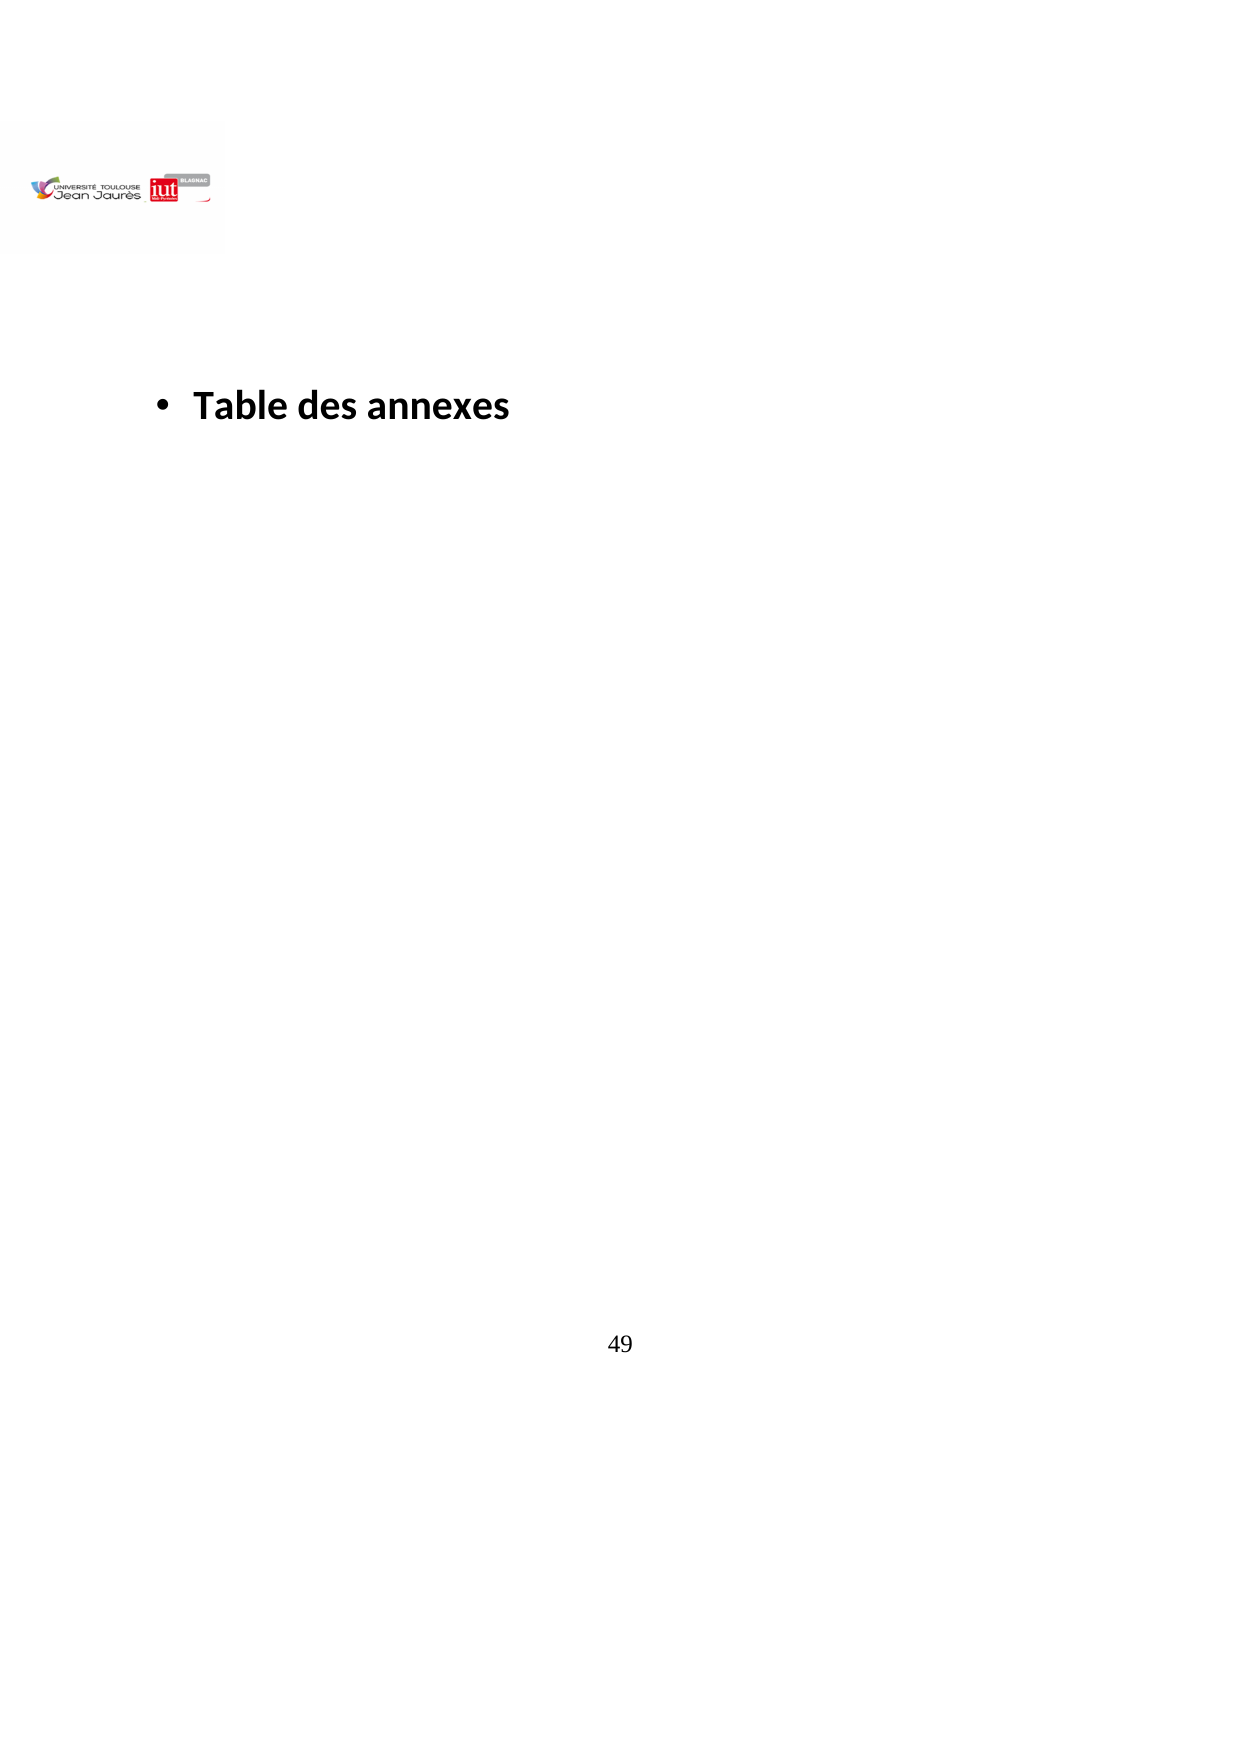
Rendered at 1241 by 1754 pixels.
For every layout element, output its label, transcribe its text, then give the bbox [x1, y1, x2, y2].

picture [0, 121, 226, 254]
list Table des annexes [156, 379, 1122, 430]
